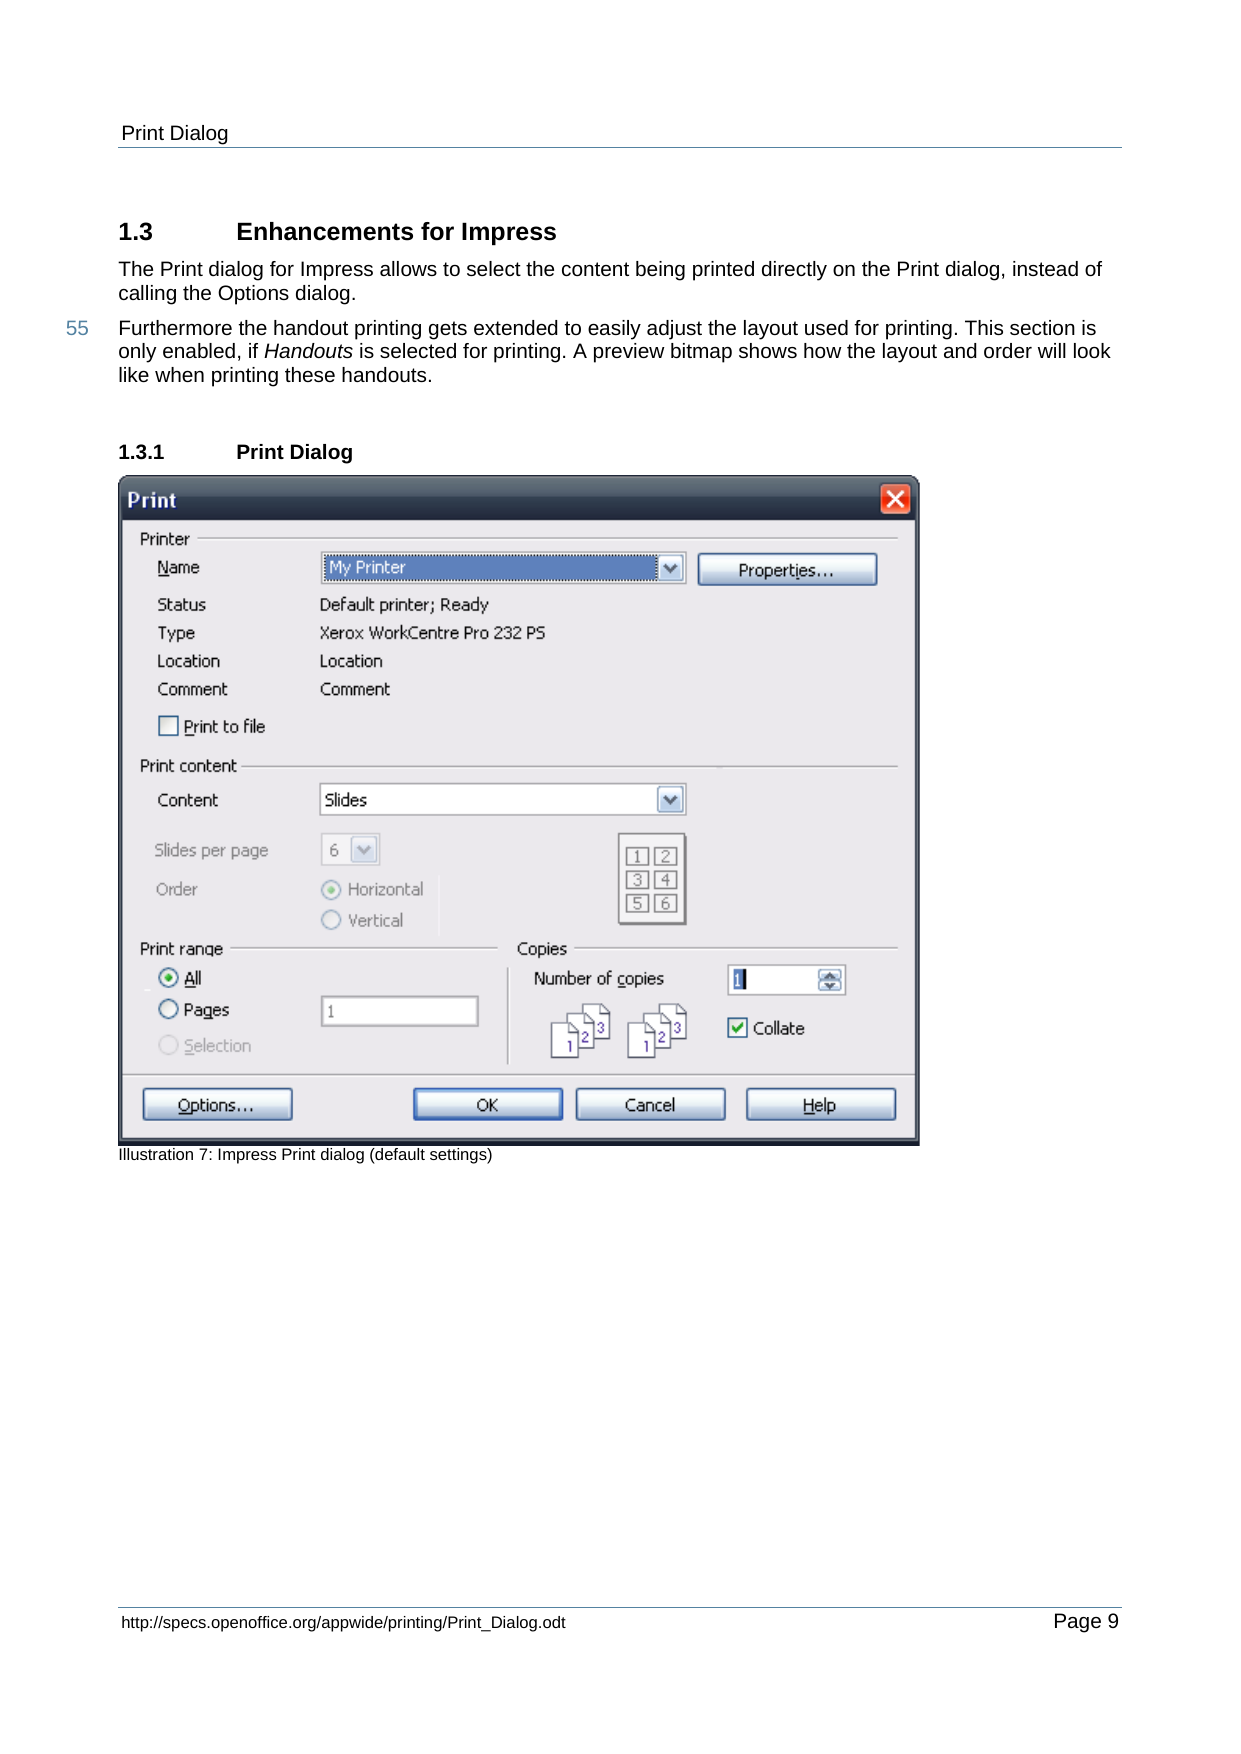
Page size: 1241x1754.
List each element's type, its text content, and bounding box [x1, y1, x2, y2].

text Illustration 7: Impress Print dialog (default settings) [118, 1146, 920, 1164]
subtitle Enhancements for Impress [118, 218, 1122, 246]
text The Print dialog for Impress allows to select the content being printed directly on the Print dialog, instead of calling the Options dialog. [118, 258, 1122, 304]
subtitle Print Dialog [118, 440, 1122, 463]
text Furthermore the handout printing gets extended to easily adjust the layout used for printing. This section is only enabled, if Handouts is selected for printing. A preview bitmap shows how the layout and order will look like when printing these handouts. [118, 317, 1122, 386]
